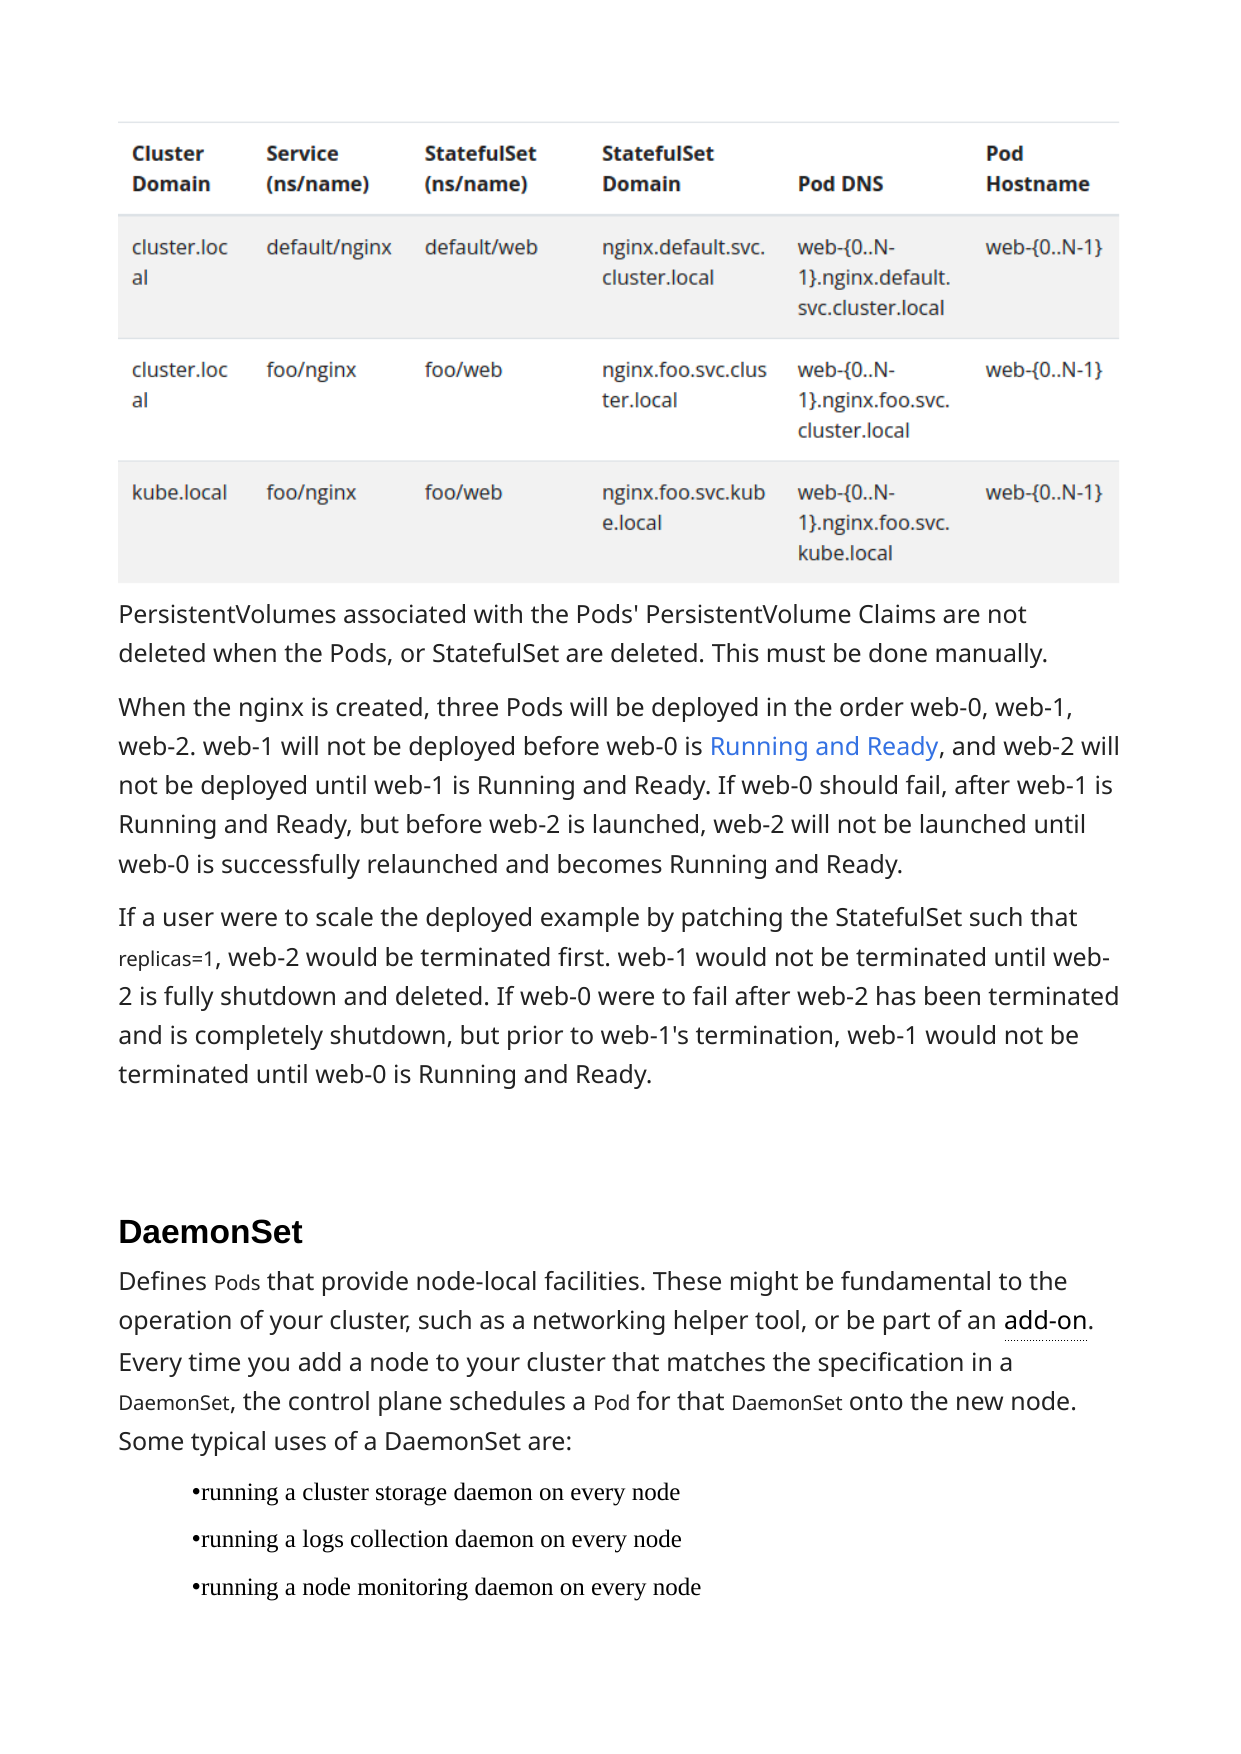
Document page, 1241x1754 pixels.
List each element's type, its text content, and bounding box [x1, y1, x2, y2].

list running a cluster storage daemon on every node [118, 1477, 1122, 1506]
picture [118, 118, 1123, 592]
list running a node monitoring daemon on every node [118, 1572, 1122, 1601]
subtitle DaemonSet [118, 1212, 1122, 1251]
list running a logs collection daemon on every node [118, 1524, 1122, 1553]
text If a user were to scale the deployed example by patching the StatefulSet such that replicas=1, web-2 would be terminated first. web-1 would not be terminated until web-2 is fully shutdown and deleted. If web-0 were to fail after web-2 has been terminated and is completely shutdown, but prior to web-1's termination, web-1 would not be terminated until web-0 is Running and Ready. [118, 900, 1122, 1091]
text PersistentVolumes associated with the Pods' PersistentVolume Claims are not deleted when the Pods, or StatefulSet are deleted. This must be done manually. [118, 592, 1122, 670]
text Defines Pods that provide node-local facilities. These might be fundamental to the operation of your cluster, such as a networking helper tool, or be part of an add-on. Every time you add a node to your cluster that matches the specification in a DaemonSet, the control plane schedules a Pod for that DaemonSet onto the new node. Some typical uses of a DaemonSet are: [118, 1263, 1122, 1457]
text When the nginx is created, three Pods will be deployed in the order web-0, web-1, web-2. web-1 will not be deployed before web-0 is Running and Ready, and web-2 will not be deployed until web-1 is Running and Ready. If web-0 should fail, after web-1 is Running and Ready, but before web-2 is launched, web-2 will not be launched until web-0 is successfully relaunched and becomes Running and Ready. [118, 690, 1122, 880]
